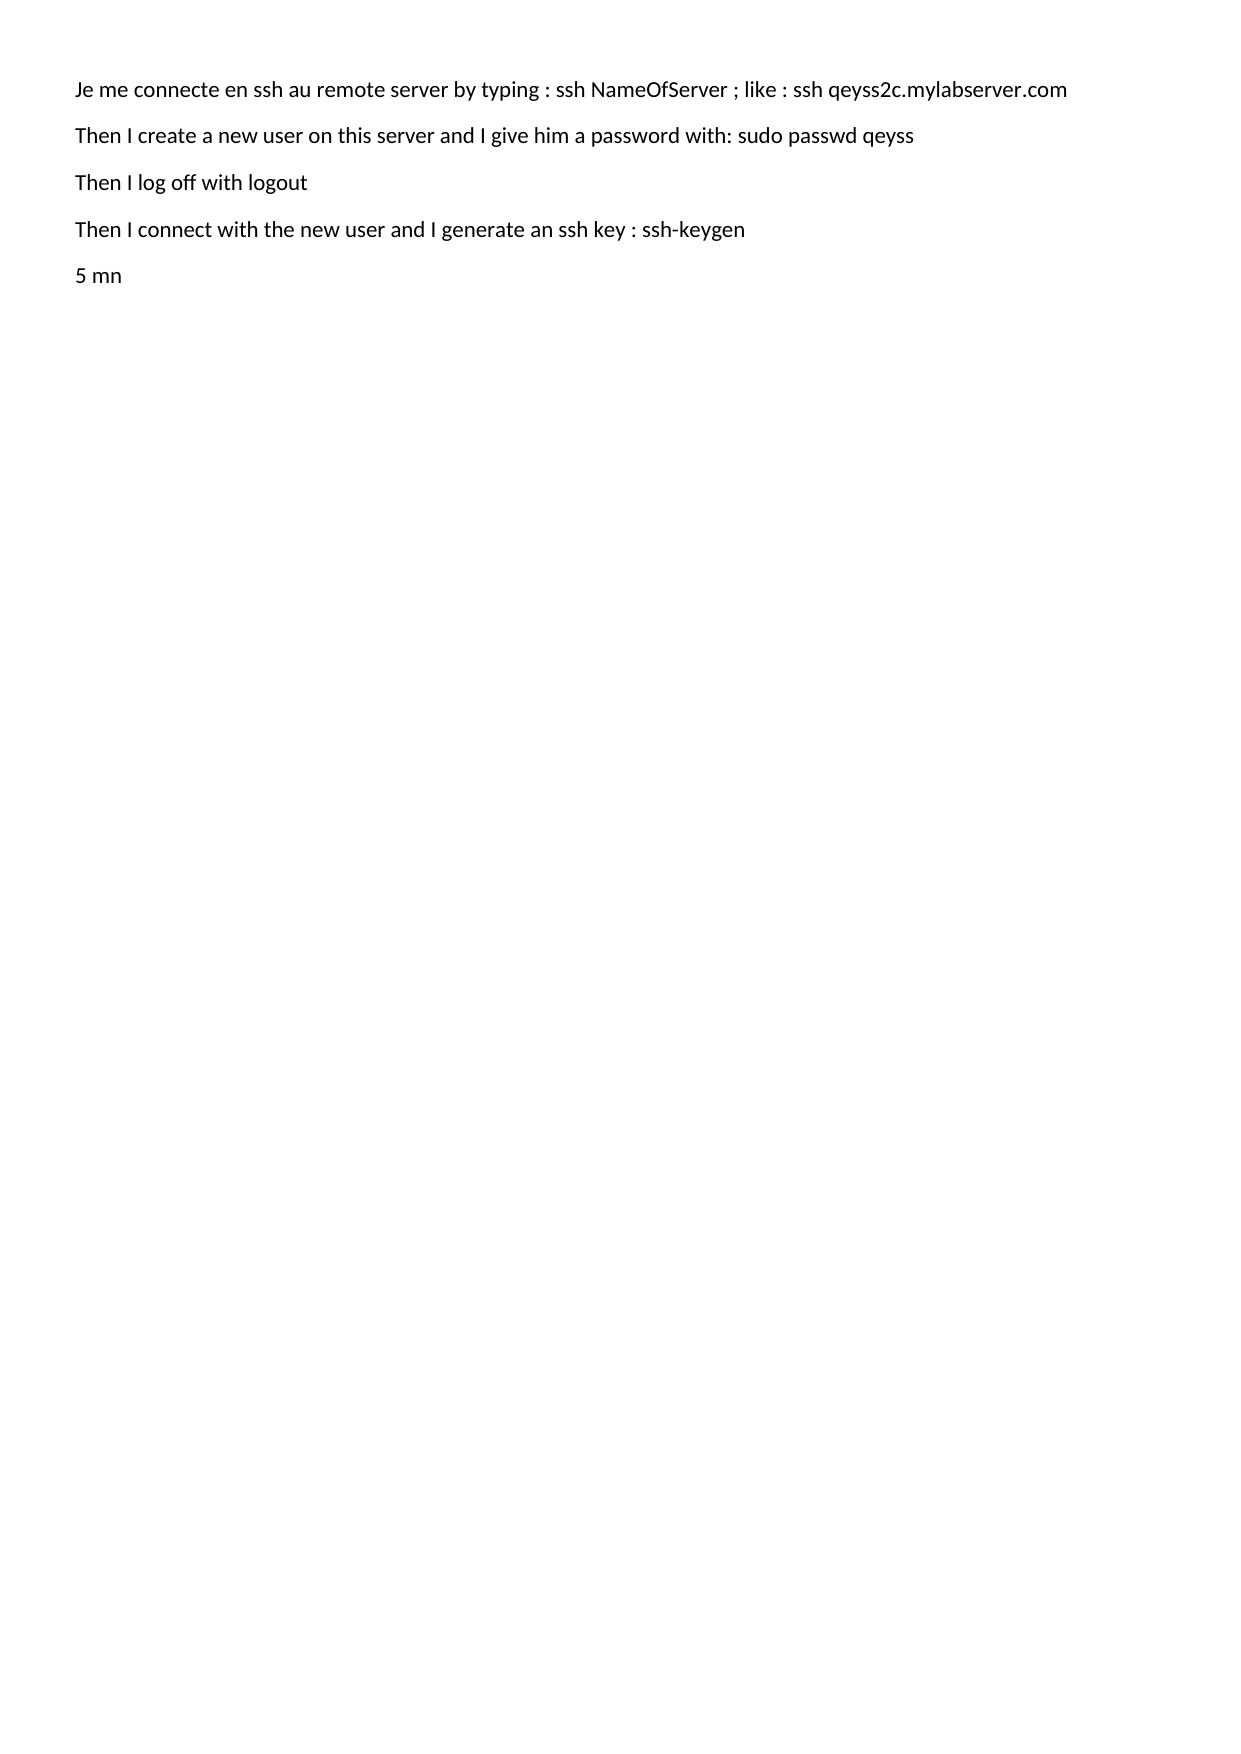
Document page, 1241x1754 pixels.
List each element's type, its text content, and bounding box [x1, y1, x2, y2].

text Then I log off with logout [75, 168, 1165, 196]
text Then I create a new user on this server and I give him a password with: sudo passwd qeyss [75, 122, 1165, 149]
text 5 mn [75, 261, 1165, 289]
text Je me connecte en ssh au remote server by typing : ssh NameOfServer ; like : ssh qeyss2c.mylabserver.com [75, 75, 1165, 103]
text Then I connect with the new user and I generate an ssh key : ssh-keygen [75, 215, 1165, 243]
